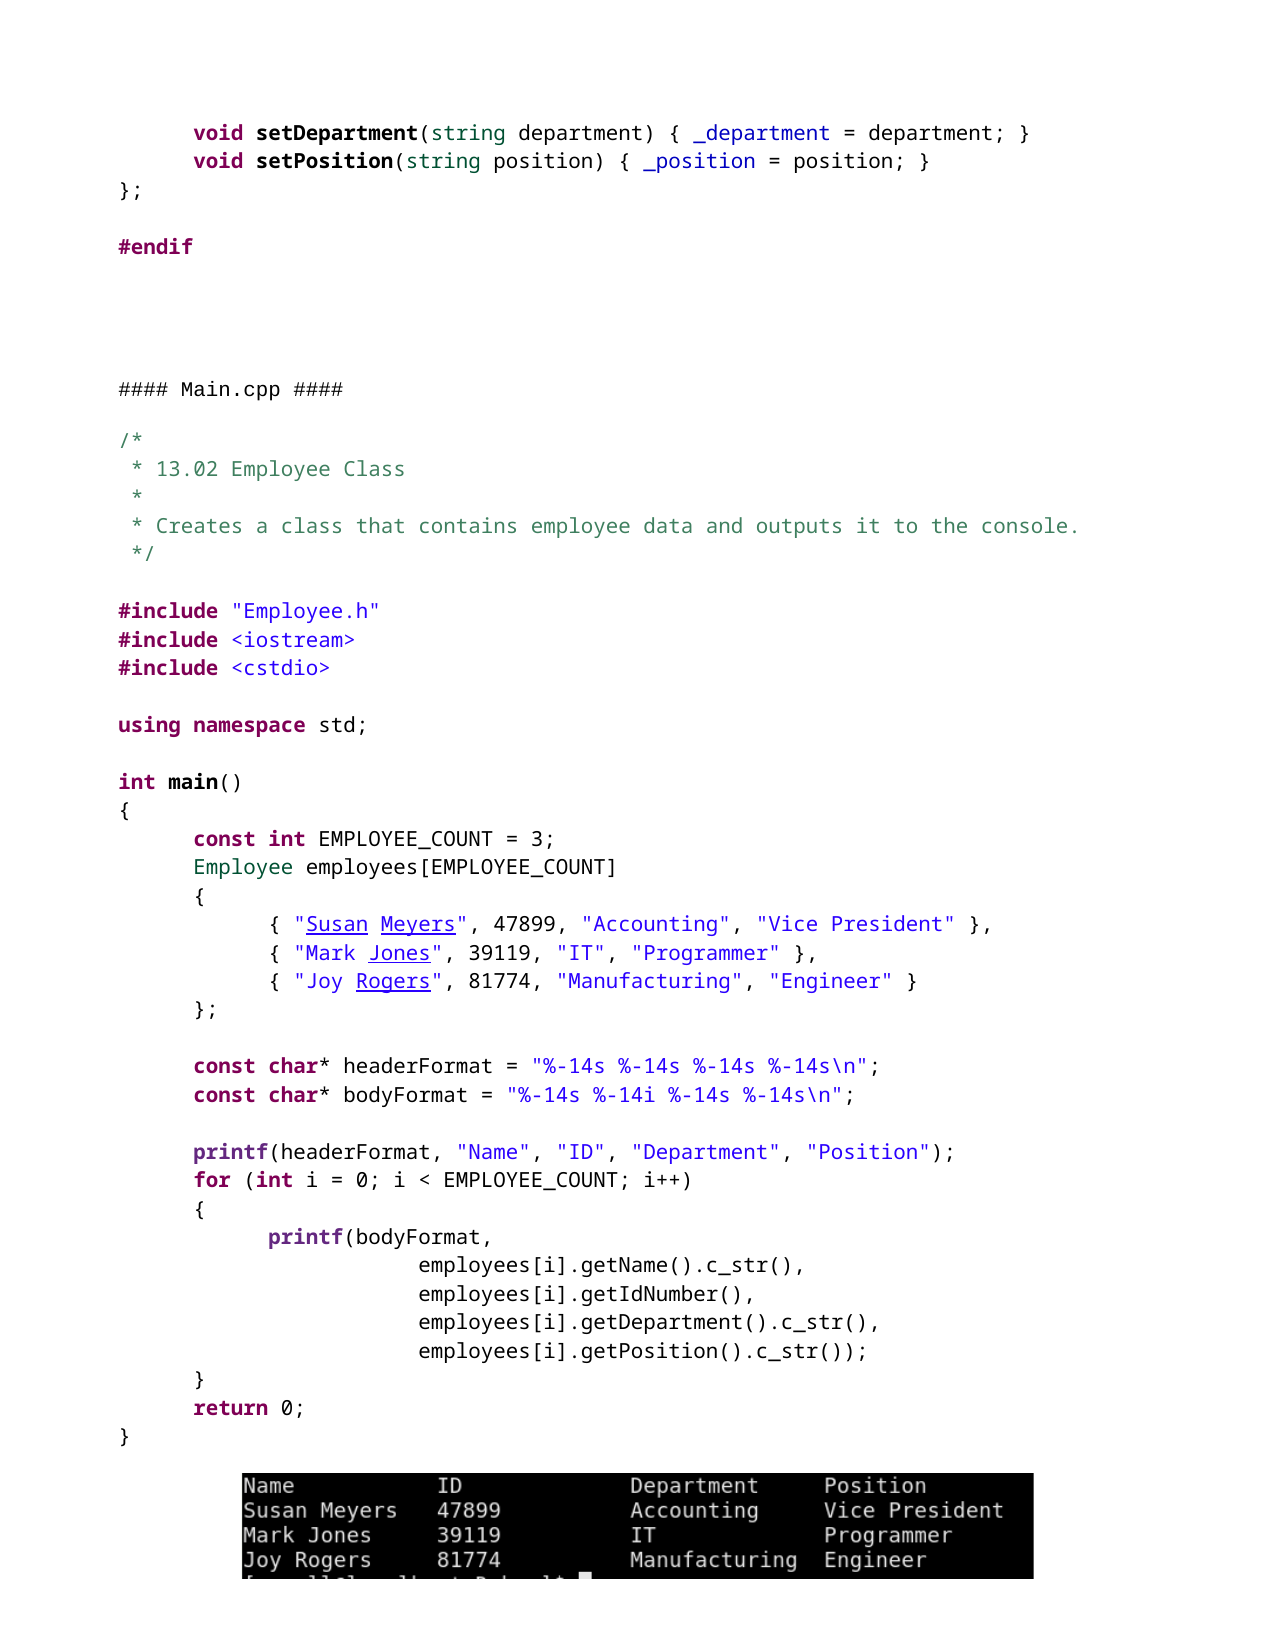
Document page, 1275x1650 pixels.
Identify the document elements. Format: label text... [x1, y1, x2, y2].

text { [118, 796, 1157, 824]
text } [118, 1421, 1157, 1449]
text for (int i = 0; i < EMPLOYEE_COUNT; i++) [118, 1165, 1157, 1194]
text #### Main.cpp #### [118, 378, 1157, 402]
text * 13.02 Employee Class [118, 454, 1157, 483]
text printf(headerFormat, "Name", "ID", "Department", "Position"); [118, 1137, 1157, 1165]
text employees[i].getIdNumber(), [118, 1279, 1157, 1307]
text { [118, 1194, 1157, 1222]
text * Creates a class that contains employee data and outputs it to the console. [118, 511, 1157, 539]
text int main() [118, 767, 1157, 796]
text { "Susan Meyers", 47899, "Accounting", "Vice President" }, [118, 909, 1157, 938]
text /* [118, 426, 1157, 454]
text } [118, 1364, 1157, 1393]
text employees[i].getName().c_str(), [118, 1251, 1157, 1279]
text printf(bodyFormat, [118, 1222, 1157, 1251]
text #include "Employee.h" [118, 596, 1157, 625]
text #include <iostream> [118, 625, 1157, 653]
text const int EMPLOYEE_COUNT = 3; [118, 824, 1157, 852]
text { "Mark Jones", 39119, "IT", "Programmer" }, [118, 938, 1157, 966]
text #include <cstdio> [118, 653, 1157, 682]
text employees[i].getPosition().c_str()); [118, 1336, 1157, 1364]
text { "Joy Rogers", 81774, "Manufacturing", "Engineer" } [118, 966, 1157, 994]
text { [118, 881, 1157, 909]
text const char* bodyFormat = "%-14s %-14i %-14s %-14s\n"; [118, 1080, 1157, 1108]
text employees[i].getDepartment().c_str(), [118, 1307, 1157, 1336]
text const char* headerFormat = "%-14s %-14s %-14s %-14s\n"; [118, 1051, 1157, 1080]
text }; [118, 175, 1157, 203]
text Employee employees[EMPLOYEE_COUNT] [118, 852, 1157, 881]
text }; [118, 994, 1157, 1023]
text #endif [118, 232, 1157, 260]
text * [118, 483, 1157, 511]
text void setDepartment(string department) { _department = department; } [118, 118, 1157, 147]
text using namespace std; [118, 710, 1157, 739]
text return 0; [118, 1393, 1157, 1421]
text */ [118, 539, 1157, 568]
text void setPosition(string position) { _position = position; } [118, 147, 1157, 175]
picture [241, 1473, 1034, 1579]
